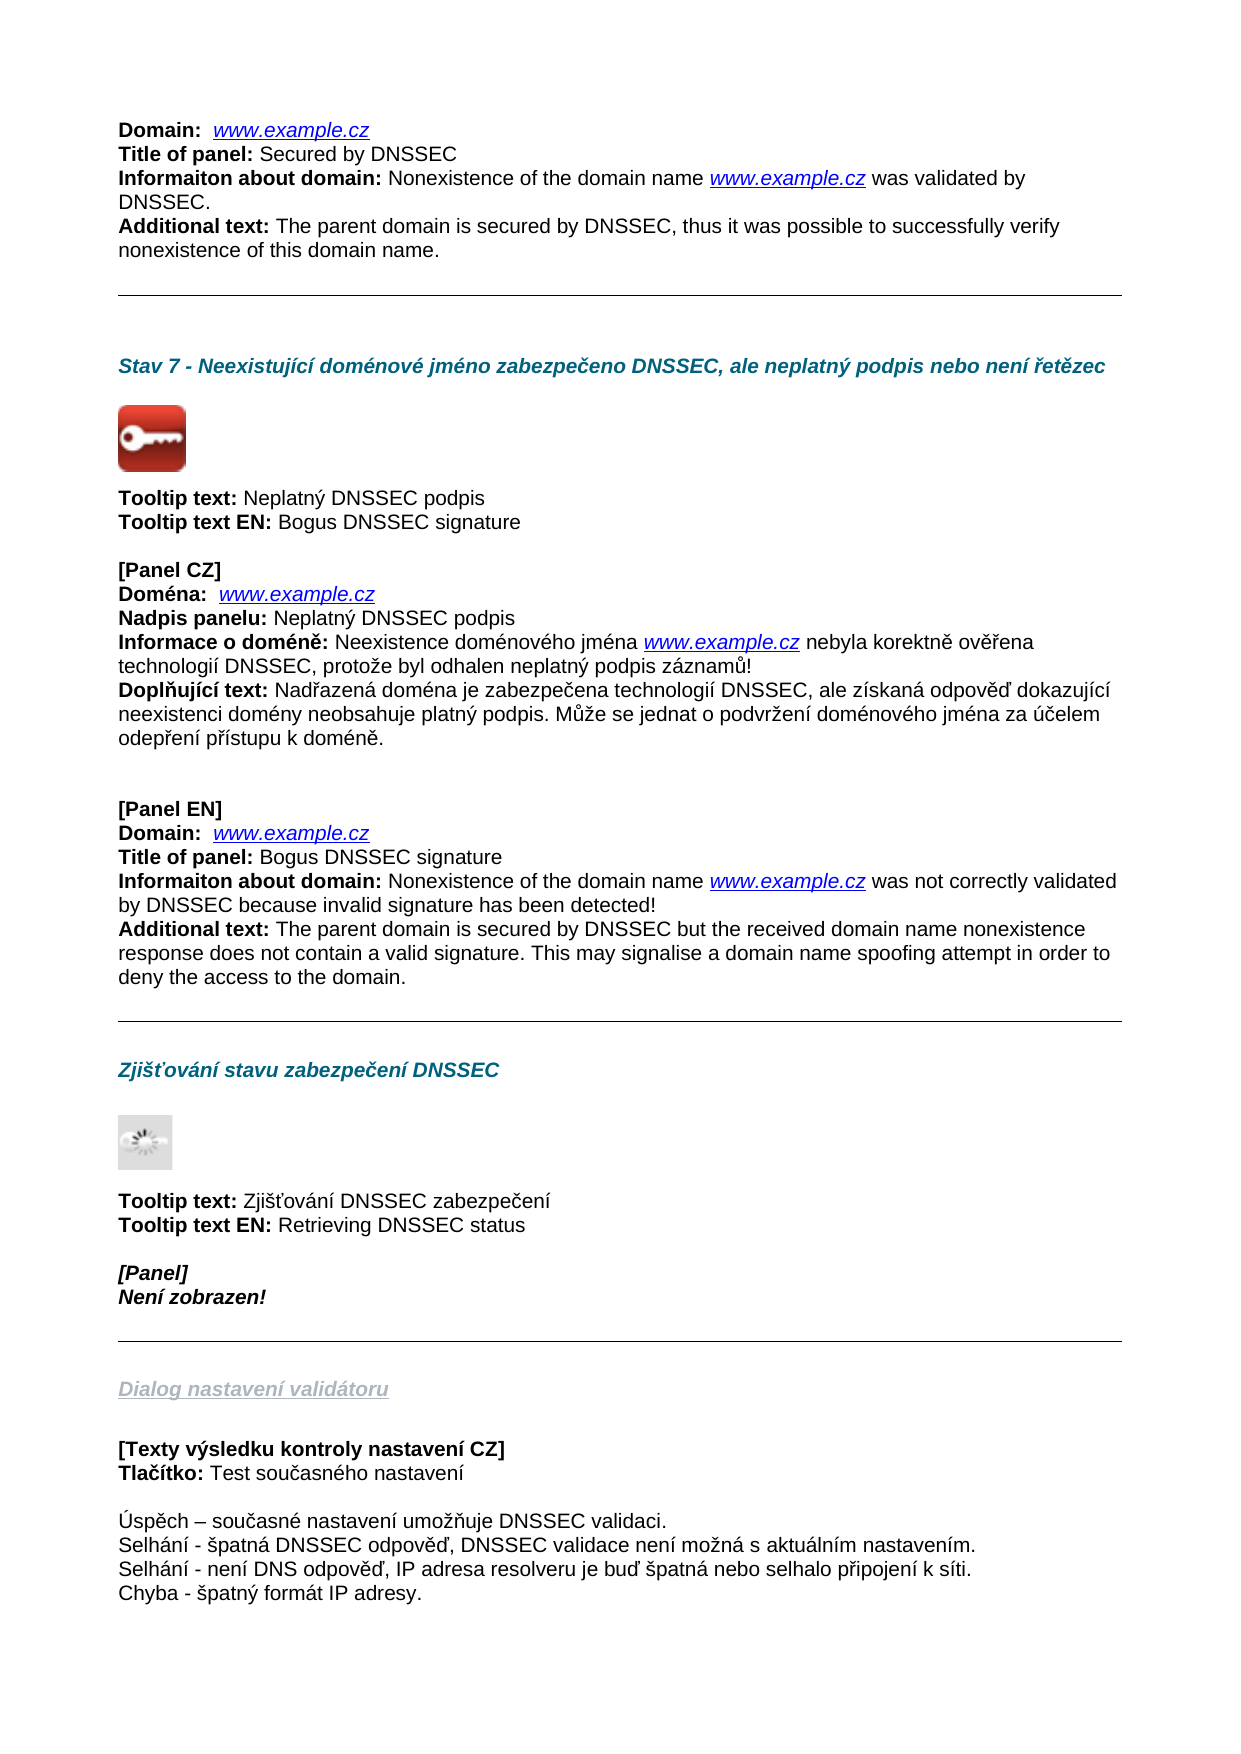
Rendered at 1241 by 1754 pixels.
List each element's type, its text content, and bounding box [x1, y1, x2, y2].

picture [117, 1115, 173, 1170]
text Nadpis panelu: Neplatný DNSSEC podpis [118, 606, 1122, 629]
text Doplňující text: Nadřazená doména je zabezpečena technologií DNSSEC, ale získaná odpověď dokazující neexistenci domény neobsahuje platný podpis. Může se jednat o podvržení doménového jména za účelem odepření přístupu k doméně. [118, 677, 1122, 749]
text Tooltip text EN: Bogus DNSSEC signature [118, 510, 1122, 534]
text Informaiton about domain: Nonexistence of the domain name www.example.cz was not correctly validated by DNSSEC because invalid signature has been detected! [118, 869, 1122, 917]
text Informaiton about domain: Nonexistence of the domain name www.example.cz was validated by DNSSEC. [118, 166, 1122, 214]
text Selhání - není DNS odpověď, IP adresa resolveru je buď špatná nebo selhalo připojení k síti. [118, 1556, 1122, 1580]
text Informace o doméně: Neexistence doménového jména www.example.cz nebyla korektně ověřena technologií DNSSEC, protože byl odhalen neplatný podpis záznamů! [118, 629, 1122, 677]
text Tooltip text: Neplatný DNSSEC podpis [118, 486, 1122, 510]
text Zjišťování stavu zabezpečení DNSSEC [118, 1057, 1122, 1081]
picture [118, 405, 186, 472]
text Tooltip text: Zjišťování DNSSEC zabezpečení [118, 1189, 1122, 1213]
text Doména: www.example.cz [118, 582, 1122, 606]
text Title of panel: Secured by DNSSEC [118, 142, 1122, 166]
text Tooltip text EN: Retrieving DNSSEC status [118, 1213, 1122, 1237]
text Není zobrazen! [118, 1284, 1122, 1308]
text Title of panel: Bogus DNSSEC signature [118, 845, 1122, 869]
text Stav 7 - Neexistující doménové jméno zabezpečeno DNSSEC, ale neplatný podpis nebo není řetězec [118, 354, 1122, 378]
text [Panel CZ] [118, 558, 1122, 582]
text Additional text: The parent domain is secured by DNSSEC, thus it was possible to successfully verify nonexistence of this domain name. [118, 214, 1122, 262]
text Additional text: The parent domain is secured by DNSSEC but the received domain name nonexistence response does not contain a valid signature. This may signalise a domain name spoofing attempt in order to deny the access to the domain. [118, 917, 1122, 989]
text [Texty výsledku kontroly nastavení CZ] [118, 1437, 1122, 1461]
text [Panel] [118, 1261, 1122, 1284]
text Chyba - špatný formát IP adresy. [118, 1580, 1122, 1604]
text [Panel EN] [118, 797, 1122, 821]
text Domain: www.example.cz [118, 118, 1122, 142]
text Dialog nastavení validátoru [118, 1377, 1122, 1401]
text Úspěch – současné nastavení umožňuje DNSSEC validaci. [118, 1508, 1122, 1532]
text Selhání - špatná DNSSEC odpověď, DNSSEC validace není možná s aktuálním nastavením. [118, 1532, 1122, 1556]
text Tlačítko: Test současného nastavení [118, 1461, 1122, 1484]
text Domain: www.example.cz [118, 821, 1122, 845]
